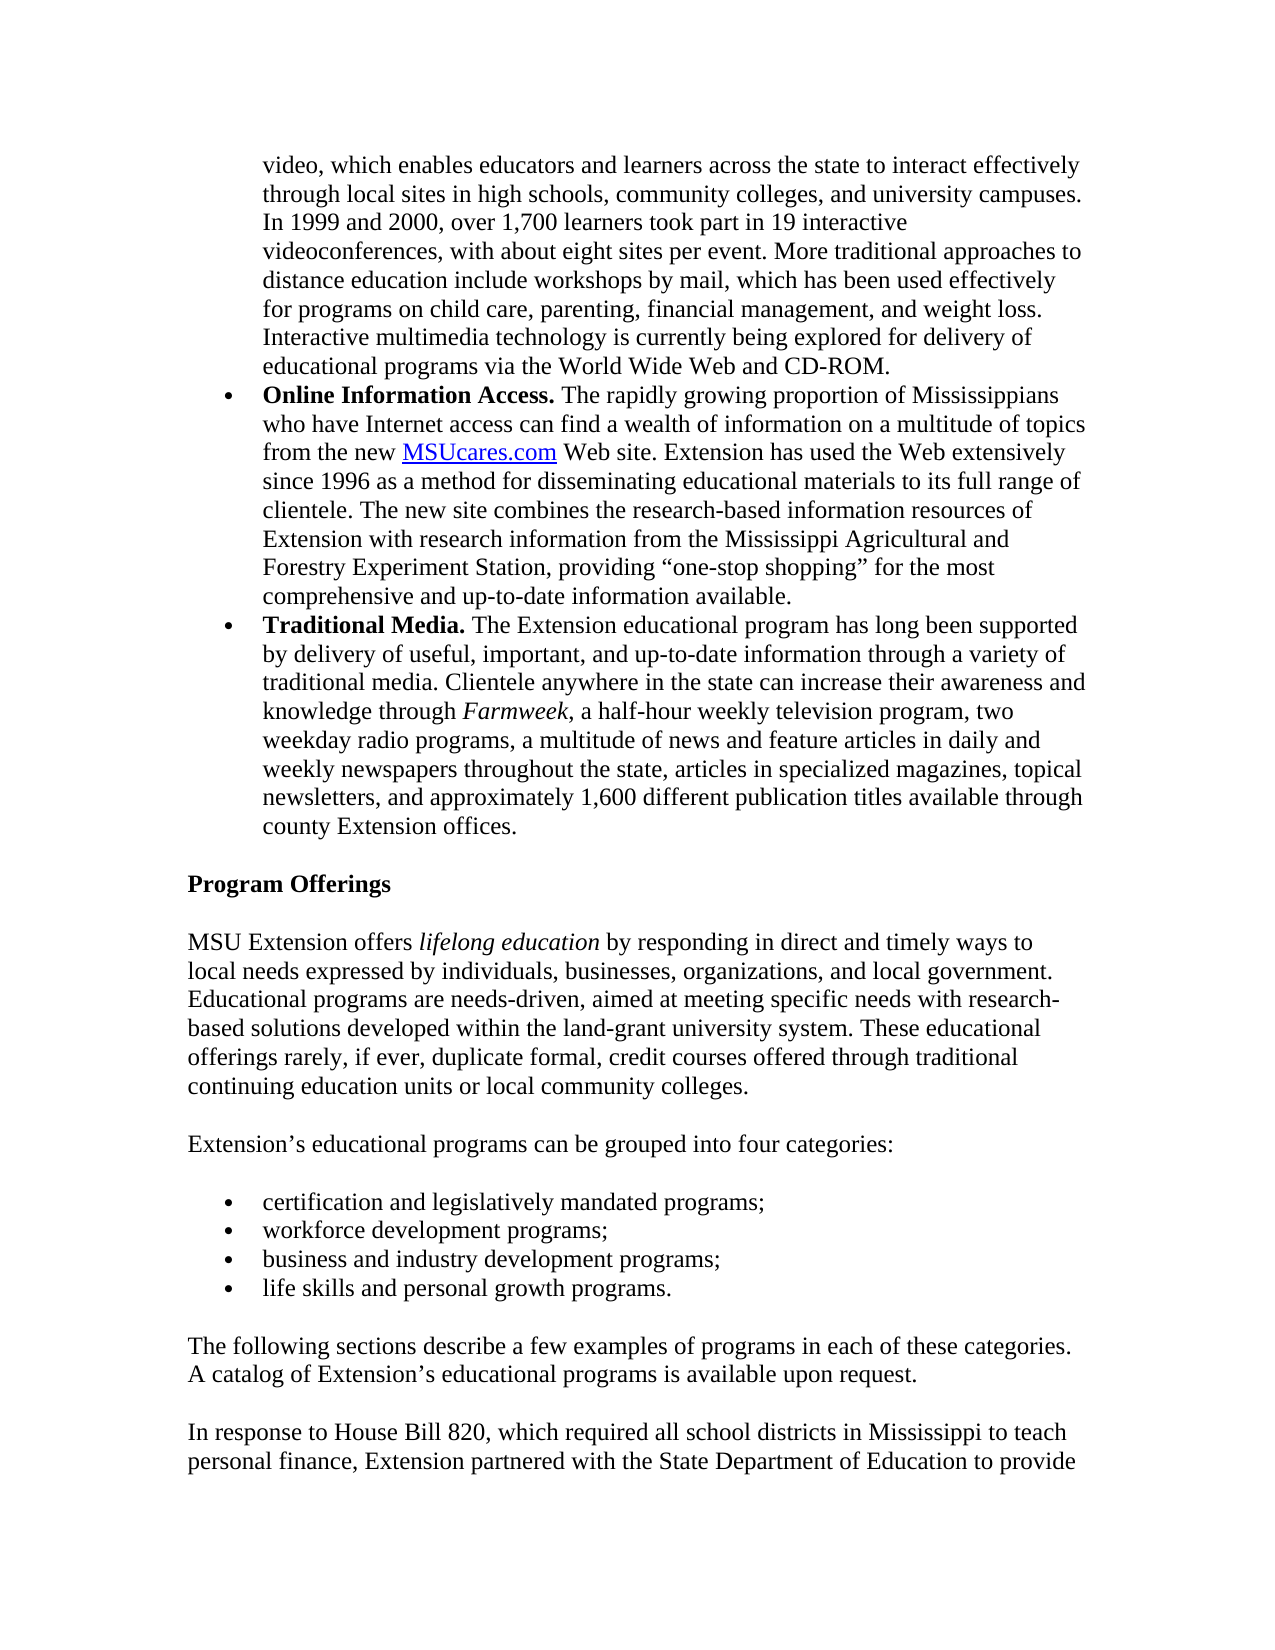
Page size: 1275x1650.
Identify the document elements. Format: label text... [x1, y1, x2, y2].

list video, which enables educators and learners across the state to interact effectively through local sites in high schools, community colleges, and university campuses. In 1999 and 2000, over 1,700 learners took part in 19 interactive videoconferences, with about eight sites per event. More traditional approaches to distance education include workshops by mail, which has been used effectively for programs on child care, parenting, financial management, and weight loss. Interactive multimedia technology is currently being explored for delivery of educational programs via the World Wide Web and CD-ROM. [225, 150, 1087, 380]
text In response to House Bill 820, which required all school districts in Mississippi to teach personal finance, Extension partnered with the State Department of Education to provide [187, 1417, 1087, 1475]
list Traditional Media. The Extension educational program has long been supported by delivery of useful, important, and up-to-date information through a variety of traditional media. Clientele anywhere in the state can increase their awareness and knowledge through Farmweek, a half-hour weekly television program, two weekday radio programs, a multitude of news and feature articles in daily and weekly newspapers throughout the state, articles in specialized magazines, topical newsletters, and approximately 1,600 different publication titles available through county Extension offices. [225, 610, 1087, 840]
text The following sections describe a few examples of programs in each of these categories. A catalog of Extension’s educational programs is available upon request. [187, 1331, 1087, 1388]
list business and industry development programs; [225, 1244, 1087, 1273]
list workforce development programs; [225, 1215, 1087, 1244]
list Online Information Access. The rapidly growing proportion of Mississippians who have Internet access can find a wealth of information on a multitude of topics from the new MSUcares.com Web site. Extension has used the Web extensively since 1996 as a method for disseminating educational materials to its full range of clientele. The new site combines the research-based information resources of Extension with research information from the Mississippi Agricultural and Forestry Experiment Station, providing “one-stop shopping” for the most comprehensive and up-to-date information available. [225, 380, 1087, 610]
list certification and legislatively mandated programs; [225, 1187, 1087, 1215]
subtitle Program Offerings [187, 869, 1087, 898]
list life skills and personal growth programs. [225, 1273, 1087, 1302]
text MSU Extension offers lifelong education by responding in direct and timely ways to local needs expressed by individuals, businesses, organizations, and local government. Educational programs are needs-driven, aimed at meeting specific needs with research-based solutions developed within the land-grant university system. These educational offerings rarely, if ever, duplicate formal, credit courses offered through traditional continuing education units or local community colleges. [187, 927, 1087, 1099]
text Extension’s educational programs can be grouped into four categories: [187, 1129, 1087, 1157]
